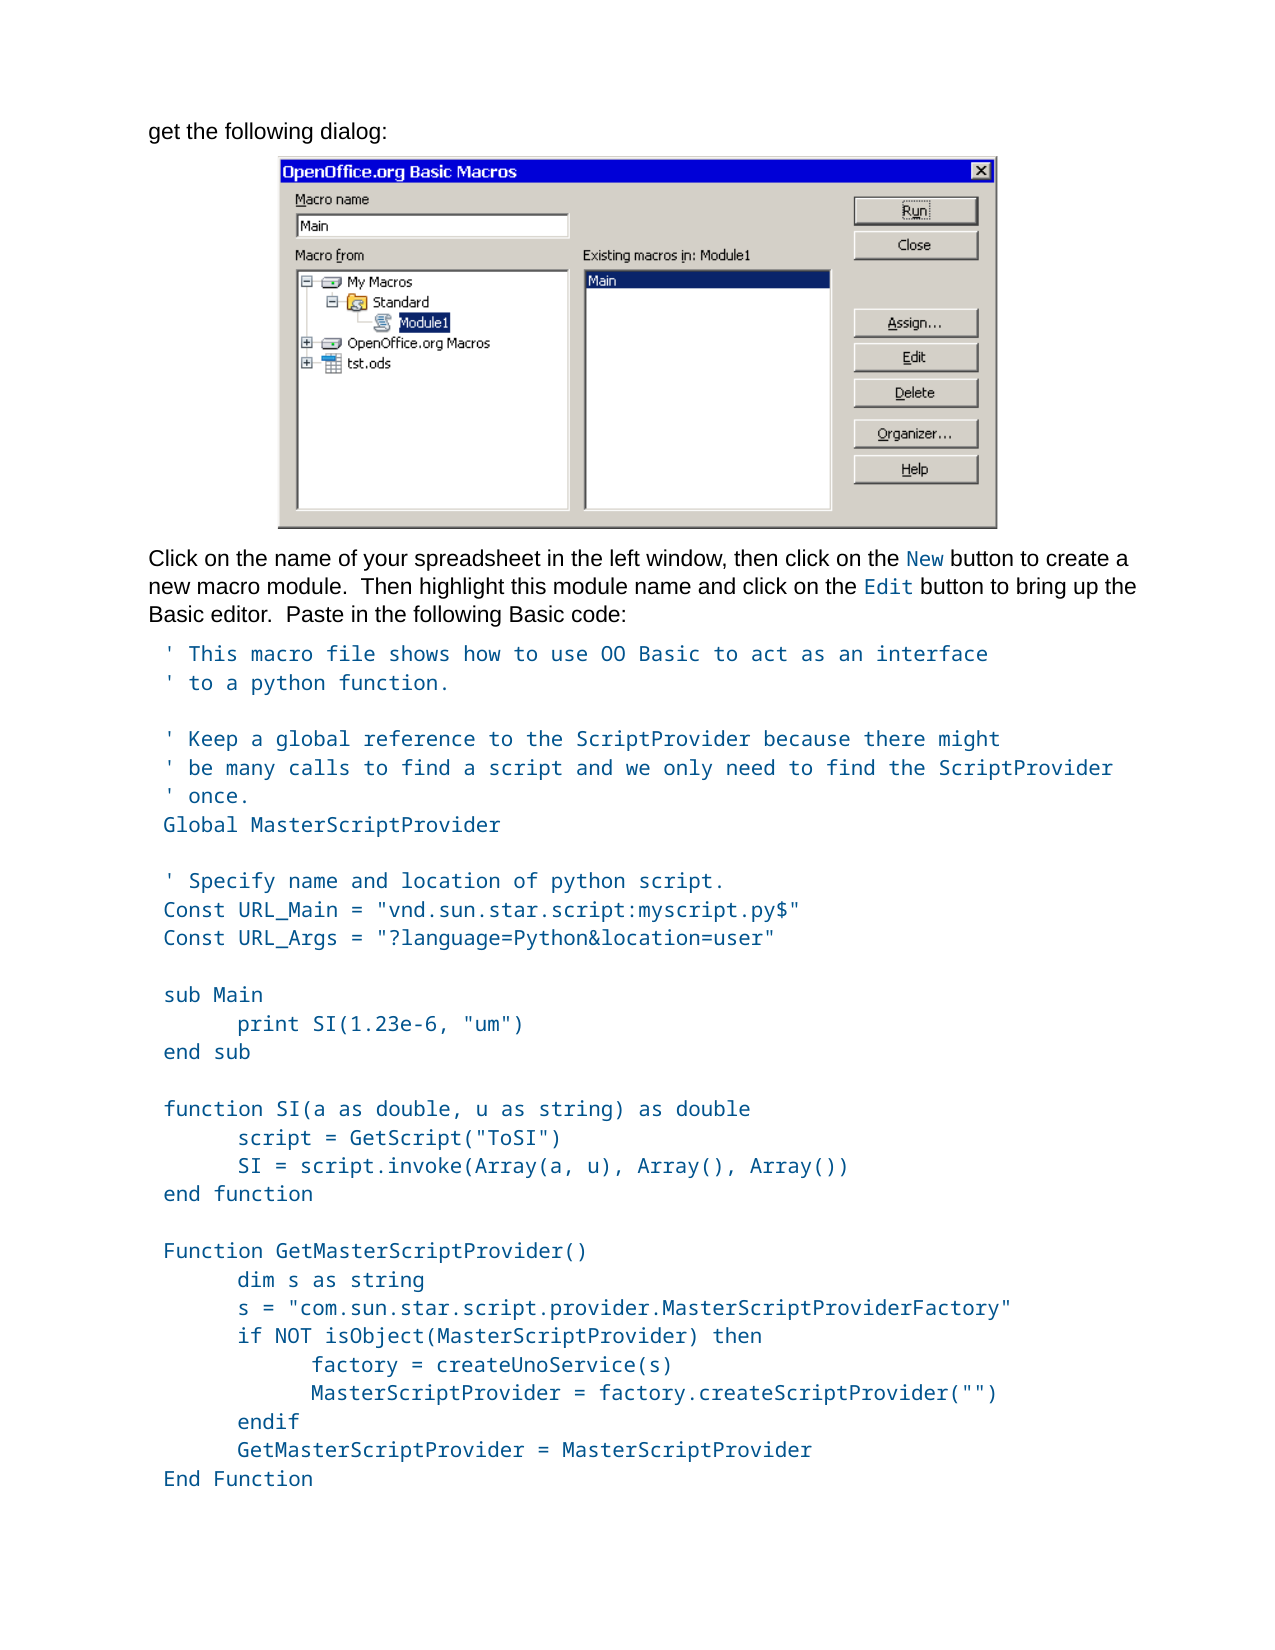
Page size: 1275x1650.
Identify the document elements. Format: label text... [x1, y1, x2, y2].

text Click on the name of your spreadsheet in the left window, then click on the New button to create a new macro module. Then highlight this module name and click on the Edit button to bring up the Basic editor. Paste in the following Basic code: [148, 156, 1157, 627]
text sub Main [163, 980, 1157, 1009]
text get the following dialog: [148, 118, 1157, 144]
text end sub [163, 1037, 1157, 1066]
text ' This macro file shows how to use OO Basic to act as an interface [163, 639, 1157, 668]
text ' Specify name and location of python script. [163, 867, 1157, 895]
text endif [163, 1407, 1157, 1435]
text ' be many calls to find a script and we only need to find the ScriptProvider [163, 753, 1157, 781]
text ' once. [163, 781, 1157, 810]
text MasterScriptProvider = factory.createScriptProvider("") [163, 1378, 1157, 1407]
text dim s as string [163, 1265, 1157, 1293]
text end function [163, 1179, 1157, 1208]
text factory = createUnoService(s) [163, 1350, 1157, 1378]
text Const URL_Args = "?language=Python&location=user" [163, 923, 1157, 952]
text if NOT isObject(MasterScriptProvider) then [163, 1322, 1157, 1350]
text script = GetScript("ToSI") [163, 1123, 1157, 1151]
text GetMasterScriptProvider = MasterScriptProvider [163, 1435, 1157, 1464]
text print SI(1.23e-6, "um") [163, 1009, 1157, 1037]
text ' to a python function. [163, 668, 1157, 696]
text Const URL_Main = "vnd.sun.star.script:myscript.py$" [163, 895, 1157, 923]
text End Function [163, 1464, 1157, 1492]
text function SI(a as double, u as string) as double [163, 1094, 1157, 1123]
text ' Keep a global reference to the ScriptProvider because there might [163, 724, 1157, 753]
text Function GetMasterScriptProvider() [163, 1236, 1157, 1265]
text s = "com.sun.star.script.provider.MasterScriptProviderFactory" [163, 1293, 1157, 1322]
text Global MasterScriptProvider [163, 810, 1157, 838]
text SI = script.invoke(Array(a, u), Array(), Array()) [163, 1151, 1157, 1179]
